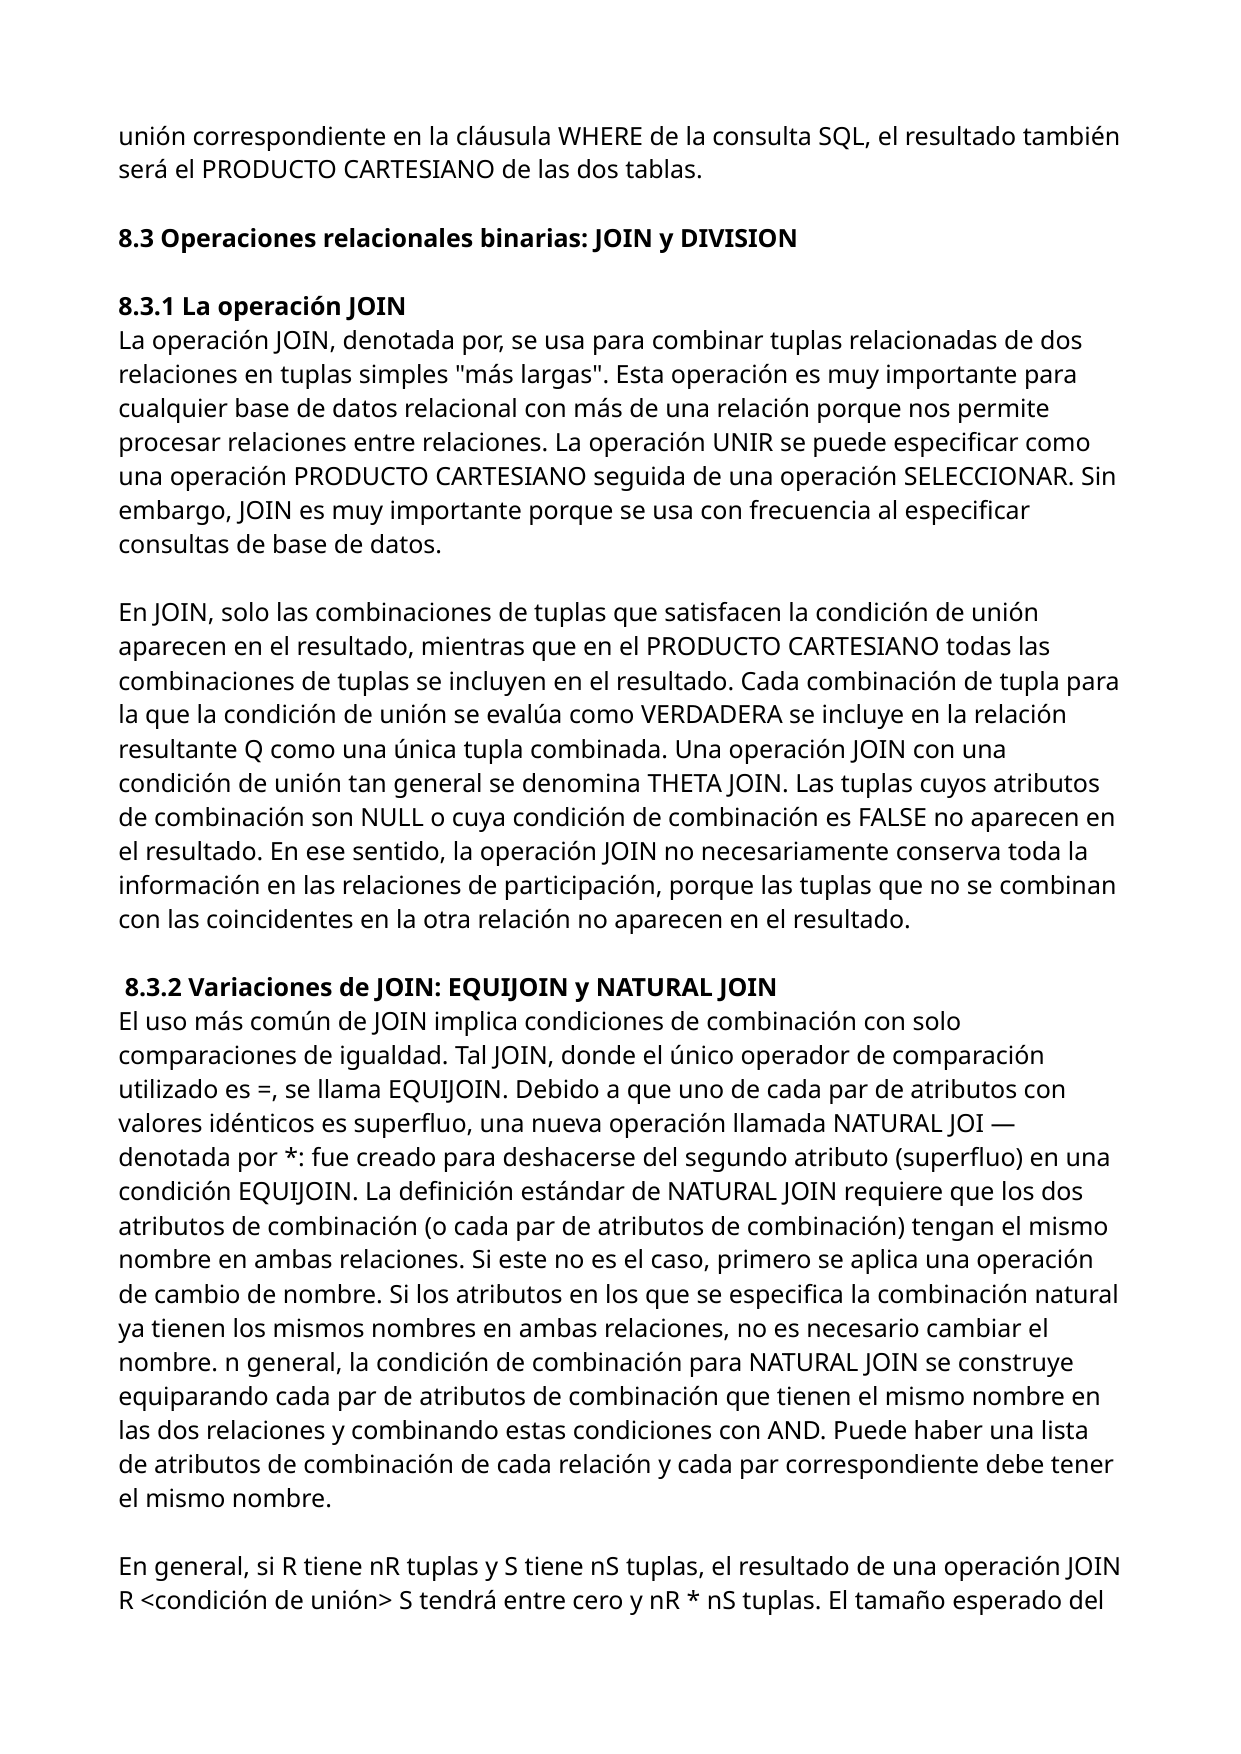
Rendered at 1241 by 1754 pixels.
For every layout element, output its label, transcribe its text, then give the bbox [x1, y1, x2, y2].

text 8.3.1 La operación JOIN [118, 288, 1122, 322]
text El uso más común de JOIN implica condiciones de combinación con solo comparaciones de igualdad. Tal JOIN, donde el único operador de comparación utilizado es =, se llama EQUIJOIN. Debido a que uno de cada par de atributos con valores idénticos es superfluo, una nueva operación llamada NATURAL JOI —denotada por *: fue creado para deshacerse del segundo atributo (superfluo) en una condición EQUIJOIN. La definición estándar de NATURAL JOIN requiere que los dos atributos de combinación (o cada par de atributos de combinación) tengan el mismo nombre en ambas relaciones. Si este no es el caso, primero se aplica una operación de cambio de nombre. Si los atributos en los que se especifica la combinación natural ya tienen los mismos nombres en ambas relaciones, no es necesario cambiar el nombre. n general, la condición de combinación para NATURAL JOIN se construye equiparando cada par de atributos de combinación que tienen el mismo nombre en las dos relaciones y combinando estas condiciones con AND. Puede haber una lista de atributos de combinación de cada relación y cada par correspondiente debe tener el mismo nombre. [118, 1004, 1122, 1515]
text La operación JOIN, denotada por, se usa para combinar tuplas relacionadas de dos relaciones en tuplas simples "más largas". Esta operación es muy importante para cualquier base de datos relacional con más de una relación porque nos permite procesar relaciones entre relaciones. La operación UNIR se puede especificar como una operación PRODUCTO CARTESIANO seguida de una operación SELECCIONAR. Sin embargo, JOIN es muy importante porque se usa con frecuencia al especificar consultas de base de datos. [118, 322, 1122, 561]
text En JOIN, solo las combinaciones de tuplas que satisfacen la condición de unión aparecen en el resultado, mientras que en el PRODUCTO CARTESIANO todas las combinaciones de tuplas se incluyen en el resultado. Cada combinación de tupla para la que la condición de unión se evalúa como VERDADERA se incluye en la relación resultante Q como una única tupla combinada. Una operación JOIN con una condición de unión tan general se denomina THETA JOIN. Las tuplas cuyos atributos de combinación son NULL o cuya condición de combinación es FALSE no aparecen en el resultado. En ese sentido, la operación JOIN no necesariamente conserva toda la información en las relaciones de participación, porque las tuplas que no se combinan con las coincidentes en la otra relación no aparecen en el resultado. [118, 595, 1122, 936]
text En general, si R tiene nR tuplas y S tiene nS tuplas, el resultado de una operación JOIN R <condición de unión> S tendrá entre cero y nR * nS tuplas. El tamaño esperado del [118, 1549, 1122, 1617]
text unión correspondiente en la cláusula WHERE de la consulta SQL, el resultado también será el PRODUCTO CARTESIANO de las dos tablas. [118, 118, 1122, 186]
text 8.3.2 Variaciones de JOIN: EQUIJOIN y NATURAL JOIN [118, 970, 1122, 1004]
text 8.3 Operaciones relacionales binarias: JOIN y DIVISION [118, 220, 1122, 254]
